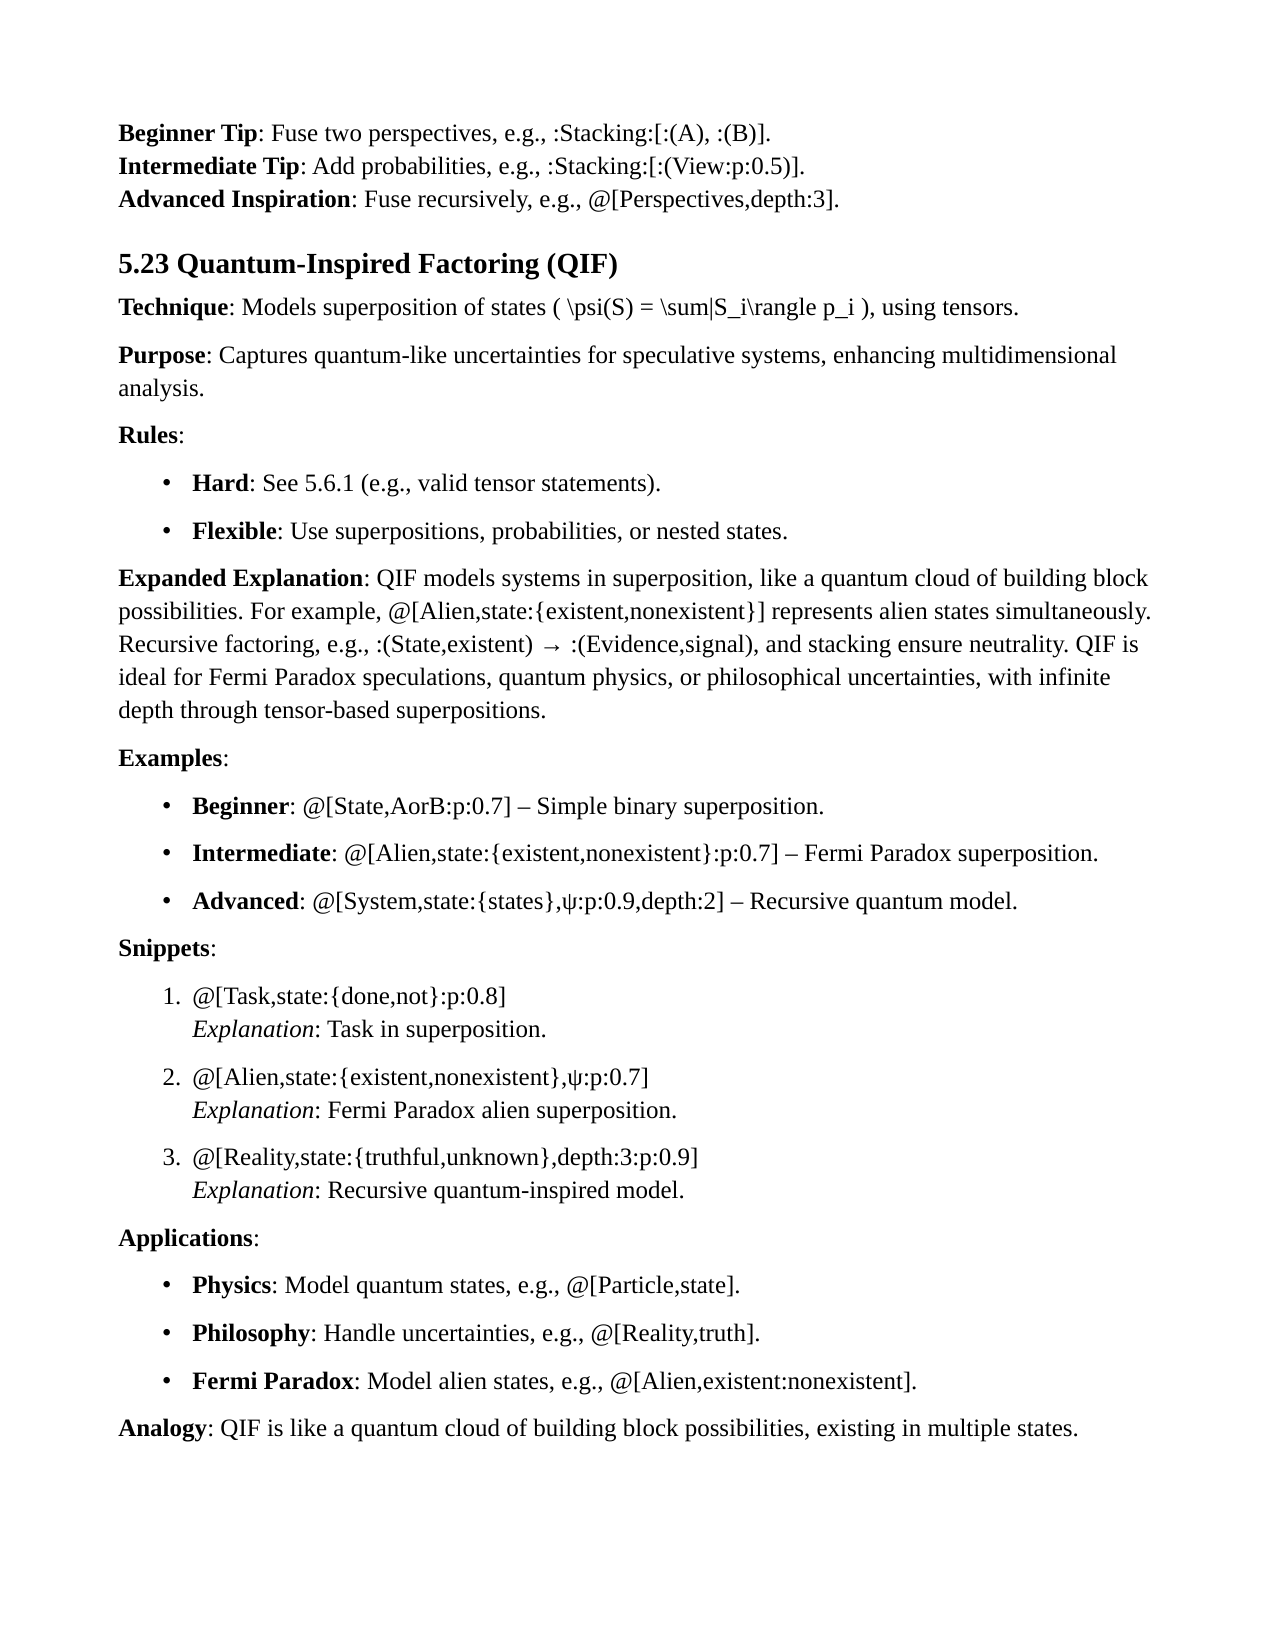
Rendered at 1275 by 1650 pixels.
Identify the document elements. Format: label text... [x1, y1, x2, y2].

text Rules: [118, 421, 1157, 449]
text Beginner Tip: Fuse two perspectives, e.g., :Stacking:[:(A), :(B)]. Intermediate Tip: Add probabilities, e.g., :Stacking:[:(View:p:0.5)]. Advanced Inspiration: Fuse recursively, e.g., @[Perspectives,depth:3]. [118, 118, 1157, 213]
text Technique: Models superposition of states ( \psi(S) = \sum|S_i\rangle p_i ), using tensors. [118, 292, 1157, 321]
list Beginner: @[State,AorB:p:0.7] – Simple binary superposition. [162, 791, 1157, 819]
text Purpose: Captures quantum-like uncertainties for speculative systems, enhancing multidimensional analysis. [118, 340, 1157, 402]
list Hard: See 5.6.1 (e.g., valid tensor statements). [162, 468, 1157, 497]
text Examples: [118, 743, 1157, 772]
list Fermi Paradox: Model alien states, e.g., @[Alien,existent:nonexistent]. [162, 1366, 1157, 1394]
list @[Alien,state:{existent,nonexistent},ψ:p:0.7] Explanation: Fermi Paradox alien superposition. [162, 1062, 1157, 1123]
subtitle 5.23 Quantum-Inspired Factoring (QIF) [118, 246, 1157, 280]
list Philosophy: Handle uncertainties, e.g., @[Reality,truth]. [162, 1318, 1157, 1347]
list @[Task,state:{done,not}:p:0.8] Explanation: Task in superposition. [162, 981, 1157, 1043]
list Physics: Model quantum states, e.g., @[Particle,state]. [162, 1271, 1157, 1299]
list Advanced: @[System,state:{states},ψ:p:0.9,depth:2] – Recursive quantum model. [162, 886, 1157, 915]
text Expanded Explanation: QIF models systems in superposition, like a quantum cloud of building block possibilities. For example, @[Alien,state:{existent,nonexistent}] represents alien states simultaneously. Recursive factoring, e.g., :(State,existent) → :(Evidence,signal), and stacking ensure neutrality. QIF is ideal for Fermi Paradox speculations, quantum physics, or philosophical uncertainties, with infinite depth through tensor-based superpositions. [118, 563, 1157, 724]
text Applications: [118, 1223, 1157, 1252]
list Flexible: Use superpositions, probabilities, or nested states. [162, 516, 1157, 544]
text Snippets: [118, 933, 1157, 962]
list @[Reality,state:{truthful,unknown},depth:3:p:0.9] Explanation: Recursive quantum-inspired model. [162, 1142, 1157, 1204]
list Intermediate: @[Alien,state:{existent,nonexistent}:p:0.7] – Fermi Paradox superposition. [162, 838, 1157, 867]
text Analogy: QIF is like a quantum cloud of building block possibilities, existing in multiple states. [118, 1413, 1157, 1442]
